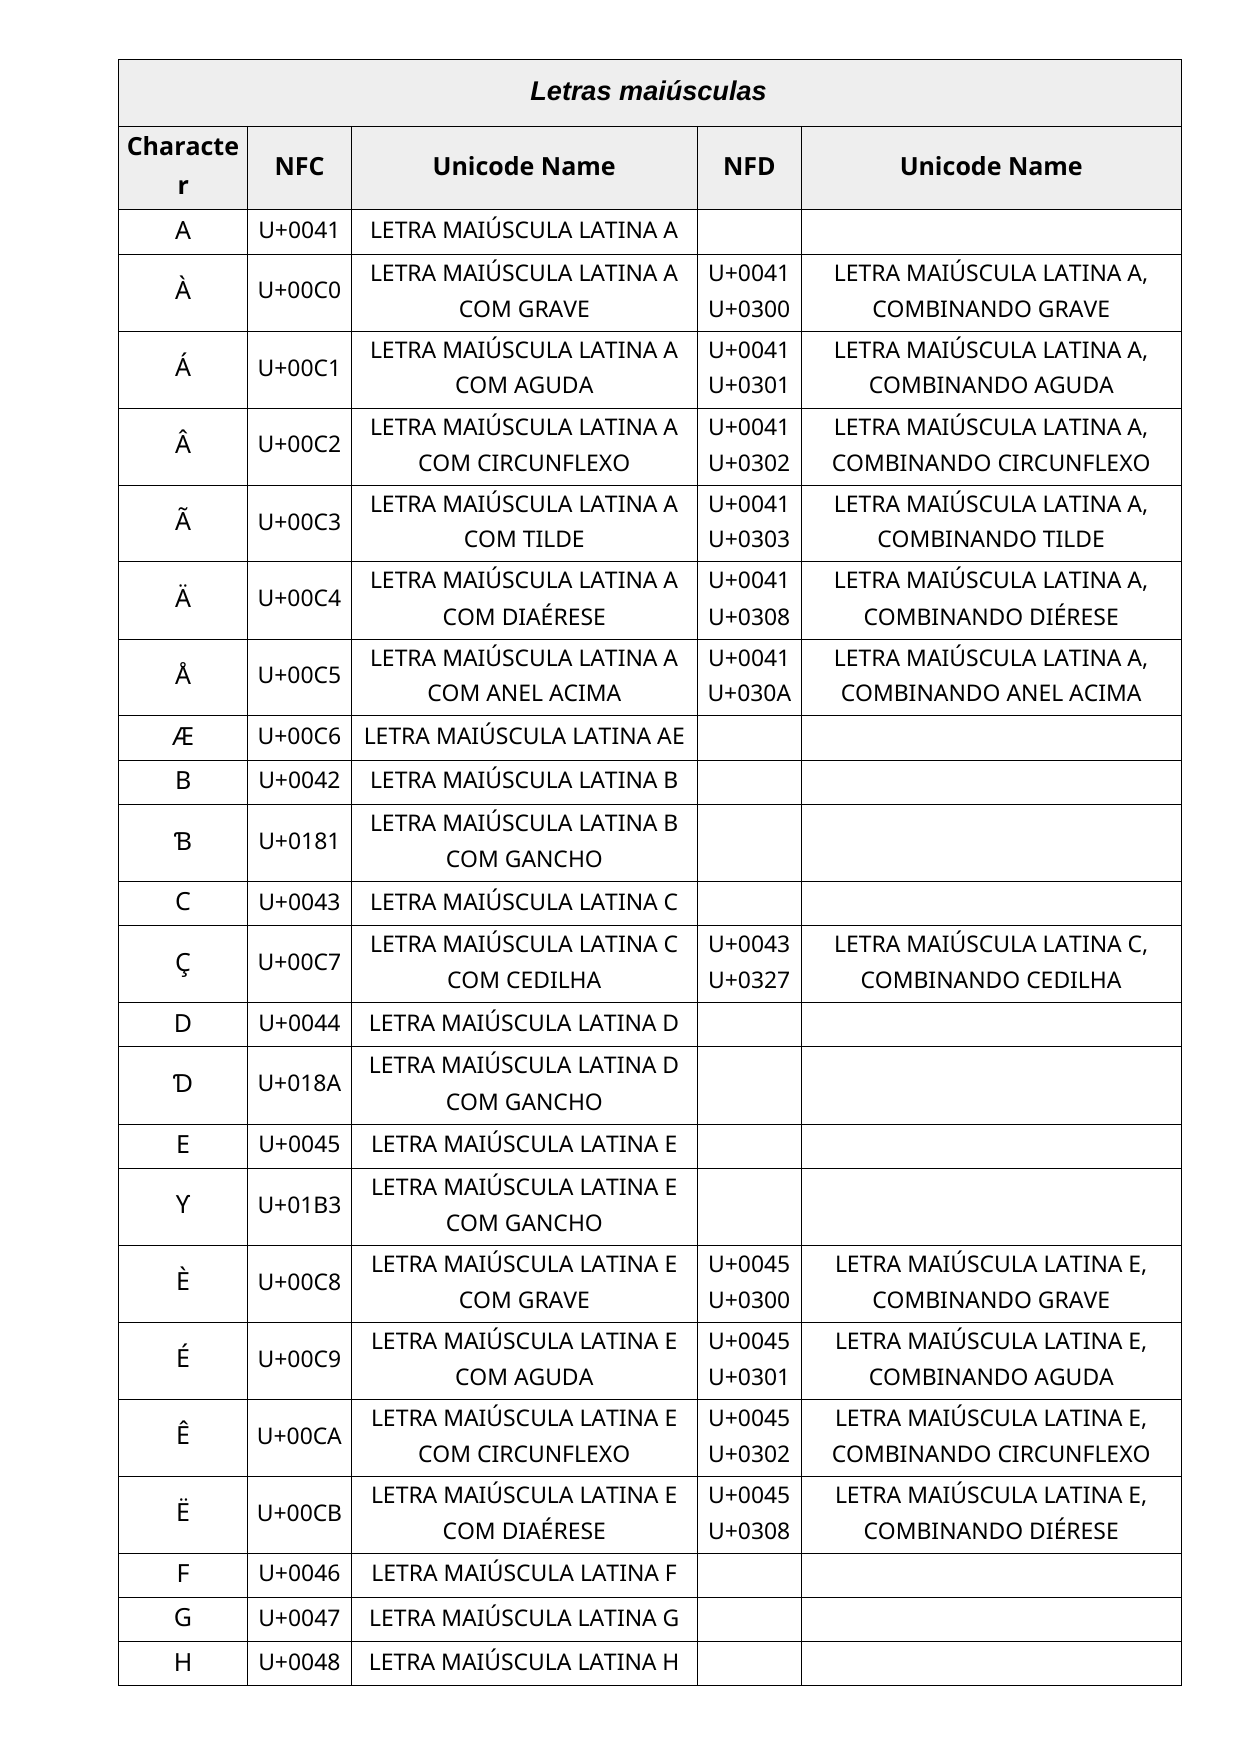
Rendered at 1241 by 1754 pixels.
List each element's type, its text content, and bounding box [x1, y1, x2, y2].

table_cell [698, 1642, 801, 1685]
table_cell U+0041 U+0302 [698, 409, 801, 484]
table_cell Ã [119, 486, 247, 561]
table_cell Ê [119, 1400, 247, 1476]
table_cell LETRA MAIÚSCULA LATINA H [352, 1642, 697, 1685]
table_cell [802, 1598, 1181, 1641]
table_cell Unicode Name [352, 127, 697, 209]
table_cell [698, 761, 801, 804]
table_cell U+0041 U+0301 [698, 332, 801, 407]
table_cell [802, 761, 1181, 804]
table_cell E [119, 1125, 247, 1168]
table_cell LETRA MAIÚSCULA LATINA A COM CIRCUNFLEXO [352, 409, 697, 484]
table_cell U+0041 [248, 210, 351, 253]
table_cell LETRA MAIÚSCULA LATINA E COM GRAVE [352, 1246, 697, 1322]
table_cell U+0045 U+0302 [698, 1400, 801, 1476]
table_cell LETRA MAIÚSCULA LATINA F [352, 1554, 697, 1597]
table_cell [802, 1642, 1181, 1685]
table_cell U+00C1 [248, 332, 351, 407]
table_cell U+0045 U+0301 [698, 1323, 801, 1399]
table_cell LETRA MAIÚSCULA LATINA E [352, 1125, 697, 1168]
table_header Letras maiúsculas [119, 60, 1181, 126]
table_cell C [119, 882, 247, 925]
table_cell Â [119, 409, 247, 484]
table_cell [698, 882, 801, 925]
table_cell LETRA MAIÚSCULA LATINA A, COMBINANDO GRAVE [802, 255, 1181, 331]
table_cell U+01B3 [248, 1169, 351, 1245]
table_cell U+00CA [248, 1400, 351, 1476]
table_cell [802, 1047, 1181, 1123]
table_cell LETRA MAIÚSCULA LATINA A COM AGUDA [352, 332, 697, 407]
table_cell LETRA MAIÚSCULA LATINA AE [352, 716, 697, 760]
table_cell Ä [119, 562, 247, 638]
table_cell [802, 1169, 1181, 1245]
table_cell LETRA MAIÚSCULA LATINA C COM CEDILHA [352, 926, 697, 1002]
table_cell LETRA MAIÚSCULA LATINA E, COMBINANDO DIÉRESE [802, 1477, 1181, 1553]
table_cell [802, 1003, 1181, 1046]
table_cell U+0041 U+030A [698, 640, 801, 715]
table_cell [698, 1169, 801, 1245]
table_cell [802, 805, 1181, 881]
table_cell NFC [248, 127, 351, 209]
table_cell U+00C5 [248, 640, 351, 715]
table_cell LETRA MAIÚSCULA LATINA C, COMBINANDO CEDILHA [802, 926, 1181, 1002]
table_cell U+0043 U+0327 [698, 926, 801, 1002]
table_cell LETRA MAIÚSCULA LATINA A, COMBINANDO AGUDA [802, 332, 1181, 407]
table_cell U+0043 [248, 882, 351, 925]
table_cell [698, 1047, 801, 1123]
table_cell [698, 716, 801, 760]
table_cell U+00C2 [248, 409, 351, 484]
table_cell U+0045 [248, 1125, 351, 1168]
table_cell [698, 805, 801, 881]
table_cell LETRA MAIÚSCULA LATINA E COM CIRCUNFLEXO [352, 1400, 697, 1476]
table_cell Ɗ [119, 1047, 247, 1123]
table_cell U+0048 [248, 1642, 351, 1685]
table_cell LETRA MAIÚSCULA LATINA A COM DIAÉRESE [352, 562, 697, 638]
table_cell Ë [119, 1477, 247, 1553]
table_cell U+0045 U+0308 [698, 1477, 801, 1553]
table_cell NFD [698, 127, 801, 209]
table_cell Ç [119, 926, 247, 1002]
table_cell U+0047 [248, 1598, 351, 1641]
table_cell A [119, 210, 247, 253]
table_cell U+00C9 [248, 1323, 351, 1399]
table_cell U+00C3 [248, 486, 351, 561]
table_cell U+0181 [248, 805, 351, 881]
table_cell LETRA MAIÚSCULA LATINA E, COMBINANDO GRAVE [802, 1246, 1181, 1322]
table_cell Á [119, 332, 247, 407]
table_cell U+00C8 [248, 1246, 351, 1322]
table_cell U+00CB [248, 1477, 351, 1553]
table_cell [698, 1125, 801, 1168]
table_cell LETRA MAIÚSCULA LATINA C [352, 882, 697, 925]
table_cell F [119, 1554, 247, 1597]
table_cell LETRA MAIÚSCULA LATINA E, COMBINANDO CIRCUNFLEXO [802, 1400, 1181, 1476]
table_cell É [119, 1323, 247, 1399]
table_cell À [119, 255, 247, 331]
table_cell LETRA MAIÚSCULA LATINA A COM GRAVE [352, 255, 697, 331]
table_cell LETRA MAIÚSCULA LATINA D COM GANCHO [352, 1047, 697, 1123]
table_cell D [119, 1003, 247, 1046]
table_cell LETRA MAIÚSCULA LATINA D [352, 1003, 697, 1046]
table_cell LETRA MAIÚSCULA LATINA G [352, 1598, 697, 1641]
table_cell È [119, 1246, 247, 1322]
table_cell [698, 1598, 801, 1641]
table_cell U+0042 [248, 761, 351, 804]
table_cell LETRA MAIÚSCULA LATINA A, COMBINANDO TILDE [802, 486, 1181, 561]
table_cell LETRA MAIÚSCULA LATINA A COM TILDE [352, 486, 697, 561]
table_cell U+0046 [248, 1554, 351, 1597]
table_cell LETRA MAIÚSCULA LATINA E COM DIAÉRESE [352, 1477, 697, 1553]
table_cell LETRA MAIÚSCULA LATINA A, COMBINANDO CIRCUNFLEXO [802, 409, 1181, 484]
table_cell U+018A [248, 1047, 351, 1123]
table_cell LETRA MAIÚSCULA LATINA A, COMBINANDO ANEL ACIMA [802, 640, 1181, 715]
table_cell [802, 1554, 1181, 1597]
table_cell LETRA MAIÚSCULA LATINA B COM GANCHO [352, 805, 697, 881]
table_cell LETRA MAIÚSCULA LATINA A [352, 210, 697, 253]
table_cell LETRA MAIÚSCULA LATINA E, COMBINANDO AGUDA [802, 1323, 1181, 1399]
table_cell U+0045 U+0300 [698, 1246, 801, 1322]
table_cell U+00C0 [248, 255, 351, 331]
table_cell Å [119, 640, 247, 715]
table_cell [698, 1554, 801, 1597]
table_cell U+00C7 [248, 926, 351, 1002]
table_cell [802, 1125, 1181, 1168]
table_cell Character [119, 127, 247, 209]
table_cell U+00C4 [248, 562, 351, 638]
table_cell [802, 210, 1181, 253]
table_cell LETRA MAIÚSCULA LATINA B [352, 761, 697, 804]
table_cell U+0041 U+0303 [698, 486, 801, 561]
table_cell U+0041 U+0300 [698, 255, 801, 331]
table_cell Ƴ [119, 1169, 247, 1245]
table_cell U+00C6 [248, 716, 351, 760]
table_cell Ɓ [119, 805, 247, 881]
table_cell H [119, 1642, 247, 1685]
table_cell LETRA MAIÚSCULA LATINA E COM AGUDA [352, 1323, 697, 1399]
table_cell [802, 882, 1181, 925]
table_cell Unicode Name [802, 127, 1181, 209]
table_cell G [119, 1598, 247, 1641]
table_cell [698, 210, 801, 253]
table_cell LETRA MAIÚSCULA LATINA A COM ANEL ACIMA [352, 640, 697, 715]
table_cell U+0044 [248, 1003, 351, 1046]
table_cell [698, 1003, 801, 1046]
table_cell B [119, 761, 247, 804]
table_cell [802, 716, 1181, 760]
table_cell LETRA MAIÚSCULA LATINA E COM GANCHO [352, 1169, 697, 1245]
table_cell Æ [119, 716, 247, 760]
table_cell LETRA MAIÚSCULA LATINA A, COMBINANDO DIÉRESE [802, 562, 1181, 638]
table_cell U+0041 U+0308 [698, 562, 801, 638]
